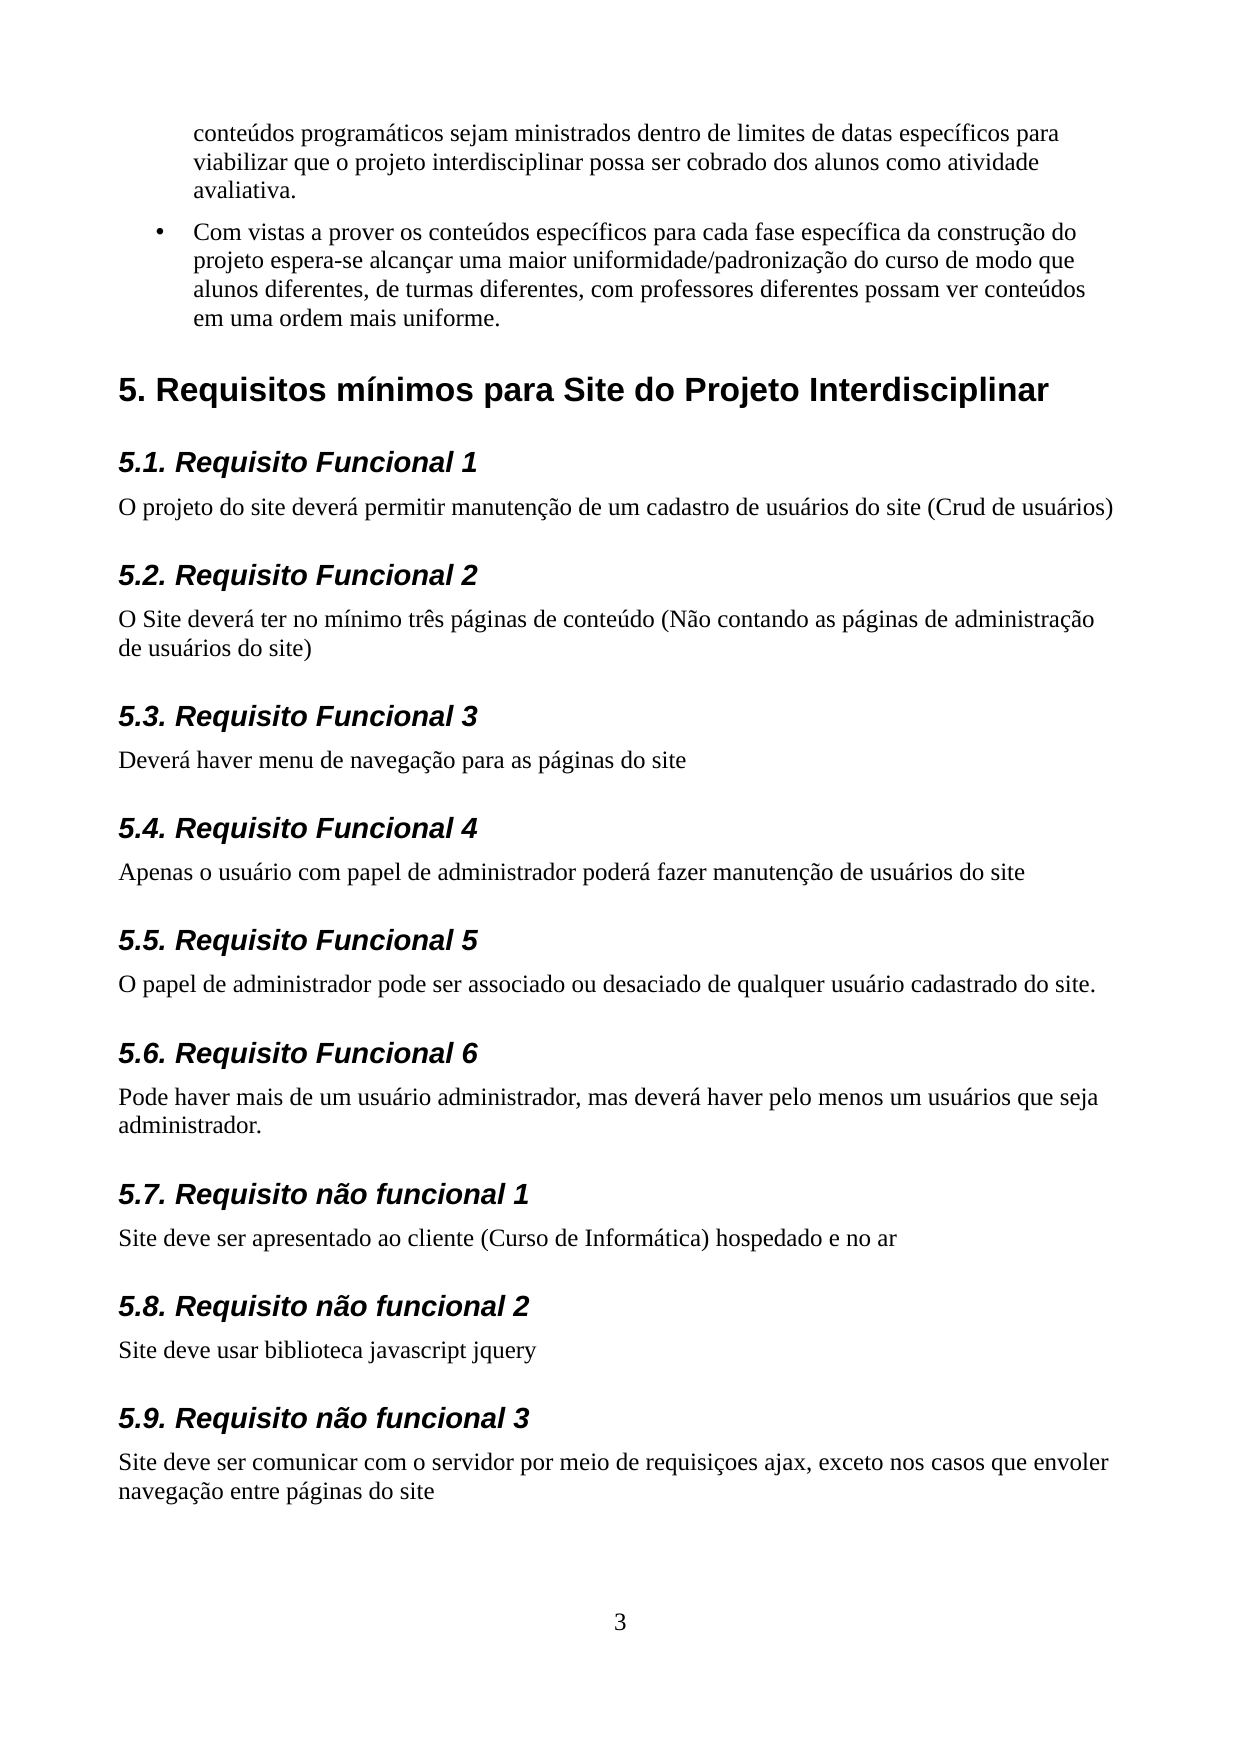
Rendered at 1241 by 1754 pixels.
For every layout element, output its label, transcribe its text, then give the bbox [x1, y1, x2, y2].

text Site deve ser apresentado ao cliente (Curso de Informática) hospedado e no ar [118, 1223, 1122, 1252]
text Site deve usar biblioteca javascript jquery [118, 1335, 1122, 1364]
subtitle Requisito Funcional 5 [118, 923, 1122, 957]
list Com vistas a prover os conteúdos específicos para cada fase específica da construção do projeto espera-se alcançar uma maior uniformidade/padronização do curso de modo que alunos diferentes, de turmas diferentes, com professores diferentes possam ver conteúdos em uma ordem mais uniforme. [156, 217, 1122, 332]
subtitle Requisito não funcional 1 [118, 1177, 1122, 1210]
text Pode haver mais de um usuário administrador, mas deverá haver pelo menos um usuários que seja administrador. [118, 1082, 1122, 1139]
subtitle Requisito Funcional 4 [118, 811, 1122, 845]
subtitle Requisito não funcional 3 [118, 1401, 1122, 1435]
text Apenas o usuário com papel de administrador poderá fazer manutenção de usuários do site [118, 857, 1122, 886]
text O papel de administrador pode ser associado ou desaciado de qualquer usuário cadastrado do site. [118, 969, 1122, 998]
subtitle Requisito não funcional 2 [118, 1289, 1122, 1323]
subtitle Requisitos mínimos para Site do Projeto Interdisciplinar [118, 369, 1122, 408]
text O projeto do site deverá permitir manutenção de um cadastro de usuários do site (Crud de usuários) [118, 492, 1122, 520]
list conteúdos programáticos sejam ministrados dentro de limites de datas específicos para viabilizar que o projeto interdisciplinar possa ser cobrado dos alunos como atividade avaliativa. [156, 118, 1122, 204]
subtitle Requisito Funcional 1 [118, 446, 1122, 479]
text O Site deverá ter no mínimo três páginas de conteúdo (Não contando as páginas de administração de usuários do site) [118, 604, 1122, 661]
subtitle Requisito Funcional 3 [118, 699, 1122, 732]
subtitle Requisito Funcional 6 [118, 1036, 1122, 1069]
text Deverá haver menu de navegação para as páginas do site [118, 745, 1122, 774]
text Site deve ser comunicar com o servidor por meio de requisiçoes ajax, exceto nos casos que envoler navegação entre páginas do site [118, 1447, 1122, 1505]
subtitle Requisito Funcional 2 [118, 558, 1122, 591]
